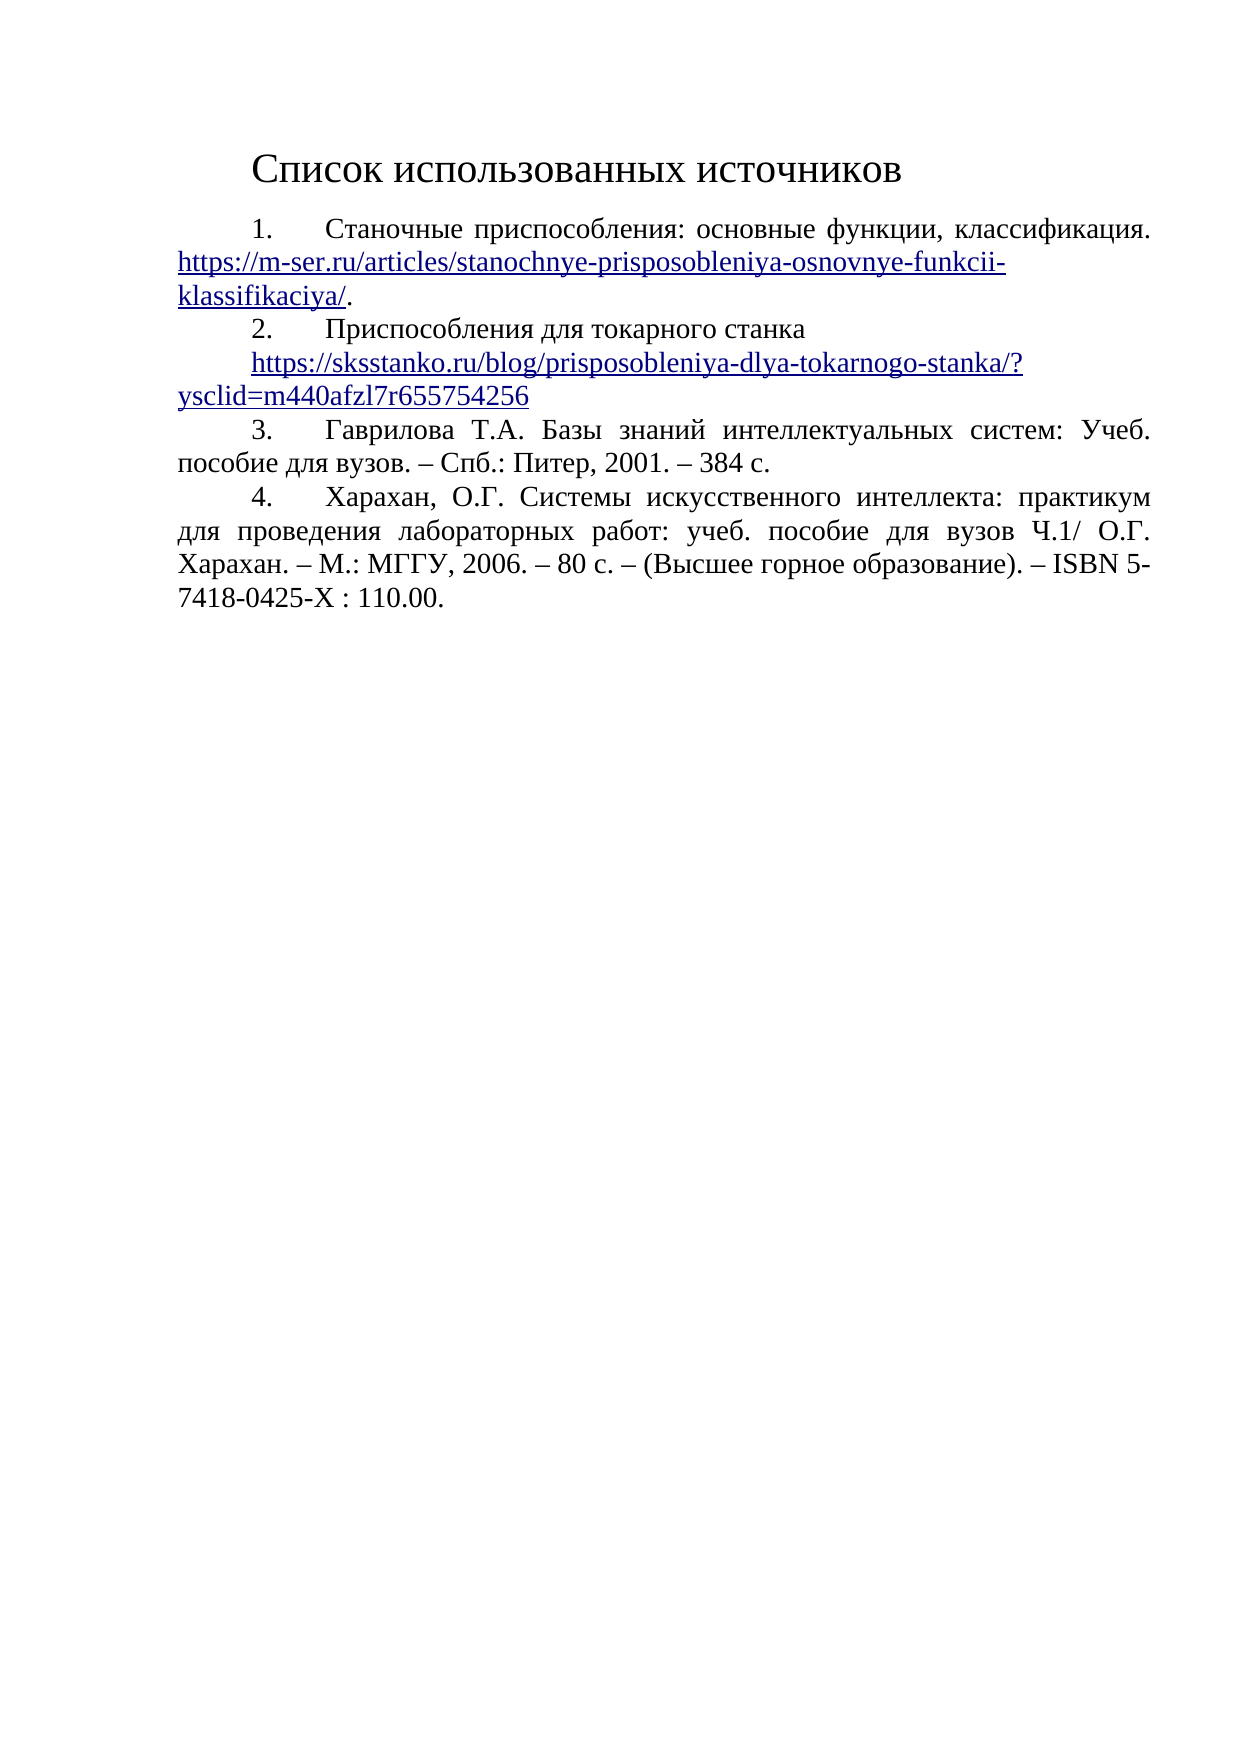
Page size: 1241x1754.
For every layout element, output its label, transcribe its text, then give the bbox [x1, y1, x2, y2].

list Гаврилова Т.А. Базы знаний интеллектуальных систем: Учеб. пособие для вузов. – Спб.: Питер, 2001. – 384 с. [177, 412, 1152, 479]
text https://sksstanko.ru/blog/prisposobleniya-dlya-tokarnogo-stanka/?ysclid=m440afzl7r655754256 [177, 345, 1152, 412]
list Станочные приспособления: основные функции, классификация. https://m-ser.ru/articles/stanochnye-prisposobleniya-osnovnye-funkcii-klassifikaciya/. [177, 211, 1152, 311]
subtitle Список использованных источников [177, 143, 1152, 191]
list Харахан, О.Г. Системы искусственного интеллекта: практикум для проведения лабораторных работ: учеб. пособие для вузов Ч.1/ О.Г. Харахан. – М.: МГГУ, 2006. – 80 с. – (Высшее горное образование). – ISBN 5-7418-0425-Х : 110.00. [177, 479, 1152, 613]
list Приспособления для токарного станка [177, 311, 1152, 345]
